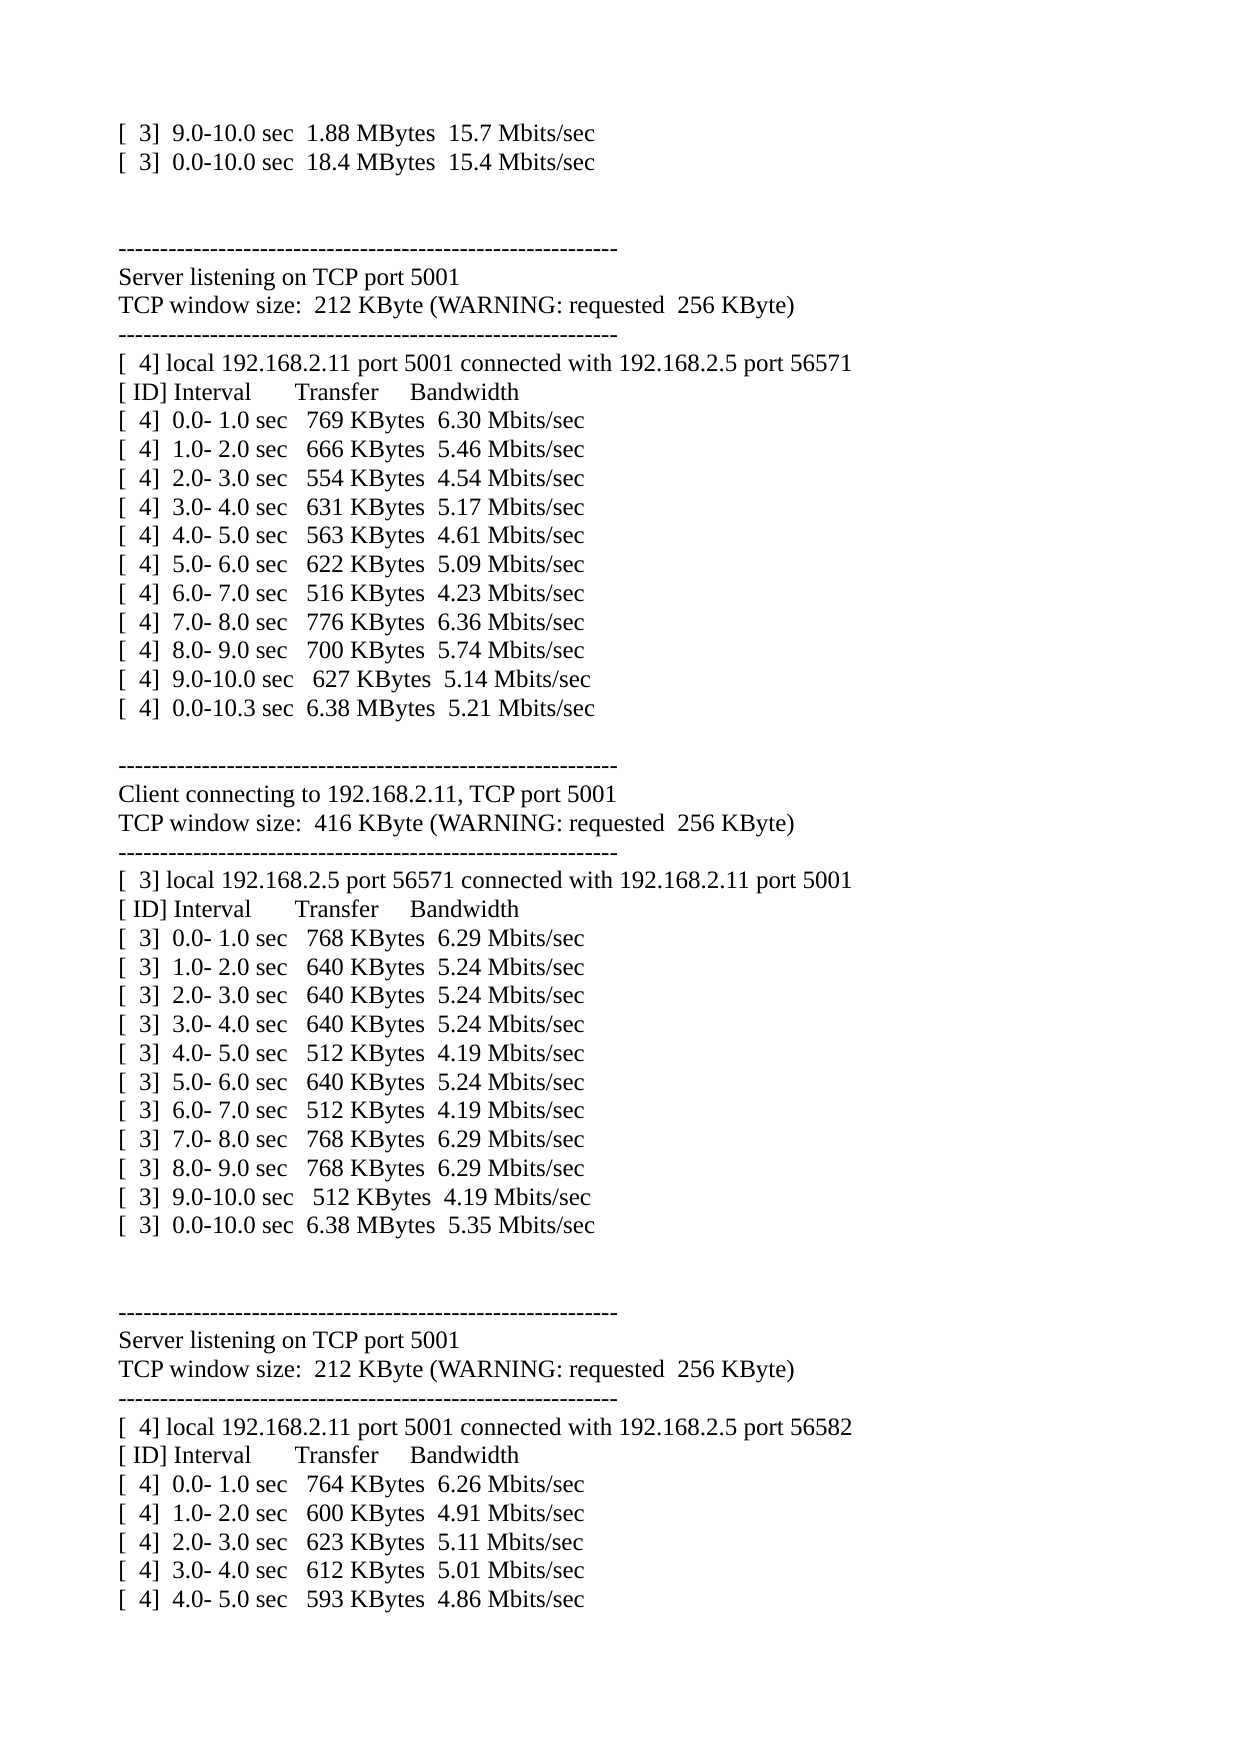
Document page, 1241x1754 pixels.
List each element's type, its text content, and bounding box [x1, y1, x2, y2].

text [ 4] 0.0- 1.0 sec 764 KBytes 6.26 Mbits/sec [118, 1469, 1122, 1498]
text [ 3] 9.0-10.0 sec 512 KBytes 4.19 Mbits/sec [118, 1182, 1122, 1211]
text [ 4] 0.0- 1.0 sec 769 KBytes 6.30 Mbits/sec [118, 406, 1122, 434]
text ------------------------------------------------------------ [118, 751, 1122, 779]
text [ 4] local 192.168.2.11 port 5001 connected with 192.168.2.5 port 56571 [118, 348, 1122, 377]
text [ 4] 1.0- 2.0 sec 666 KBytes 5.46 Mbits/sec [118, 434, 1122, 463]
text [ 3] 2.0- 3.0 sec 640 KBytes 5.24 Mbits/sec [118, 981, 1122, 1009]
text [ 4] 4.0- 5.0 sec 593 KBytes 4.86 Mbits/sec [118, 1584, 1122, 1613]
text [ 4] 4.0- 5.0 sec 563 KBytes 4.61 Mbits/sec [118, 521, 1122, 549]
text [ ID] Interval Transfer Bandwidth [118, 377, 1122, 406]
text Server listening on TCP port 5001 [118, 262, 1122, 291]
text [ 3] 0.0-10.0 sec 18.4 MBytes 15.4 Mbits/sec [118, 147, 1122, 176]
text [ 3] 6.0- 7.0 sec 512 KBytes 4.19 Mbits/sec [118, 1096, 1122, 1124]
text [ 4] 1.0- 2.0 sec 600 KBytes 4.91 Mbits/sec [118, 1498, 1122, 1527]
text [ 3] 0.0- 1.0 sec 768 KBytes 6.29 Mbits/sec [118, 923, 1122, 952]
text Client connecting to 192.168.2.11, TCP port 5001 [118, 779, 1122, 808]
text [ 3] 0.0-10.0 sec 6.38 MBytes 5.35 Mbits/sec [118, 1211, 1122, 1239]
text TCP window size: 212 KByte (WARNING: requested 256 KByte) [118, 291, 1122, 319]
text [ 3] 3.0- 4.0 sec 640 KBytes 5.24 Mbits/sec [118, 1009, 1122, 1038]
text [ 3] 8.0- 9.0 sec 768 KBytes 6.29 Mbits/sec [118, 1153, 1122, 1182]
text ------------------------------------------------------------ [118, 1297, 1122, 1326]
text ------------------------------------------------------------ [118, 233, 1122, 262]
text ------------------------------------------------------------ [118, 319, 1122, 348]
text [ 4] 8.0- 9.0 sec 700 KBytes 5.74 Mbits/sec [118, 636, 1122, 664]
text [ 4] 0.0-10.3 sec 6.38 MBytes 5.21 Mbits/sec [118, 693, 1122, 722]
text [ 4] 2.0- 3.0 sec 554 KBytes 4.54 Mbits/sec [118, 463, 1122, 492]
text [ 4] 3.0- 4.0 sec 612 KBytes 5.01 Mbits/sec [118, 1556, 1122, 1584]
text [ 4] 7.0- 8.0 sec 776 KBytes 6.36 Mbits/sec [118, 607, 1122, 636]
text [ 4] 2.0- 3.0 sec 623 KBytes 5.11 Mbits/sec [118, 1527, 1122, 1556]
text [ 3] 9.0-10.0 sec 1.88 MBytes 15.7 Mbits/sec [118, 118, 1122, 147]
text TCP window size: 416 KByte (WARNING: requested 256 KByte) [118, 808, 1122, 837]
text [ 4] 5.0- 6.0 sec 622 KBytes 5.09 Mbits/sec [118, 549, 1122, 578]
text [ ID] Interval Transfer Bandwidth [118, 1441, 1122, 1469]
text [ 4] 6.0- 7.0 sec 516 KBytes 4.23 Mbits/sec [118, 578, 1122, 607]
text [ ID] Interval Transfer Bandwidth [118, 894, 1122, 923]
text [ 3] 5.0- 6.0 sec 640 KBytes 5.24 Mbits/sec [118, 1067, 1122, 1096]
text [ 3] local 192.168.2.5 port 56571 connected with 192.168.2.11 port 5001 [118, 866, 1122, 894]
text TCP window size: 212 KByte (WARNING: requested 256 KByte) [118, 1354, 1122, 1383]
text [ 3] 1.0- 2.0 sec 640 KBytes 5.24 Mbits/sec [118, 952, 1122, 981]
text [ 3] 7.0- 8.0 sec 768 KBytes 6.29 Mbits/sec [118, 1124, 1122, 1153]
text Server listening on TCP port 5001 [118, 1326, 1122, 1354]
text [ 4] 3.0- 4.0 sec 631 KBytes 5.17 Mbits/sec [118, 492, 1122, 521]
text [ 3] 4.0- 5.0 sec 512 KBytes 4.19 Mbits/sec [118, 1038, 1122, 1067]
text ------------------------------------------------------------ [118, 1383, 1122, 1412]
text [ 4] 9.0-10.0 sec 627 KBytes 5.14 Mbits/sec [118, 664, 1122, 693]
text ------------------------------------------------------------ [118, 837, 1122, 866]
text [ 4] local 192.168.2.11 port 5001 connected with 192.168.2.5 port 56582 [118, 1412, 1122, 1441]
